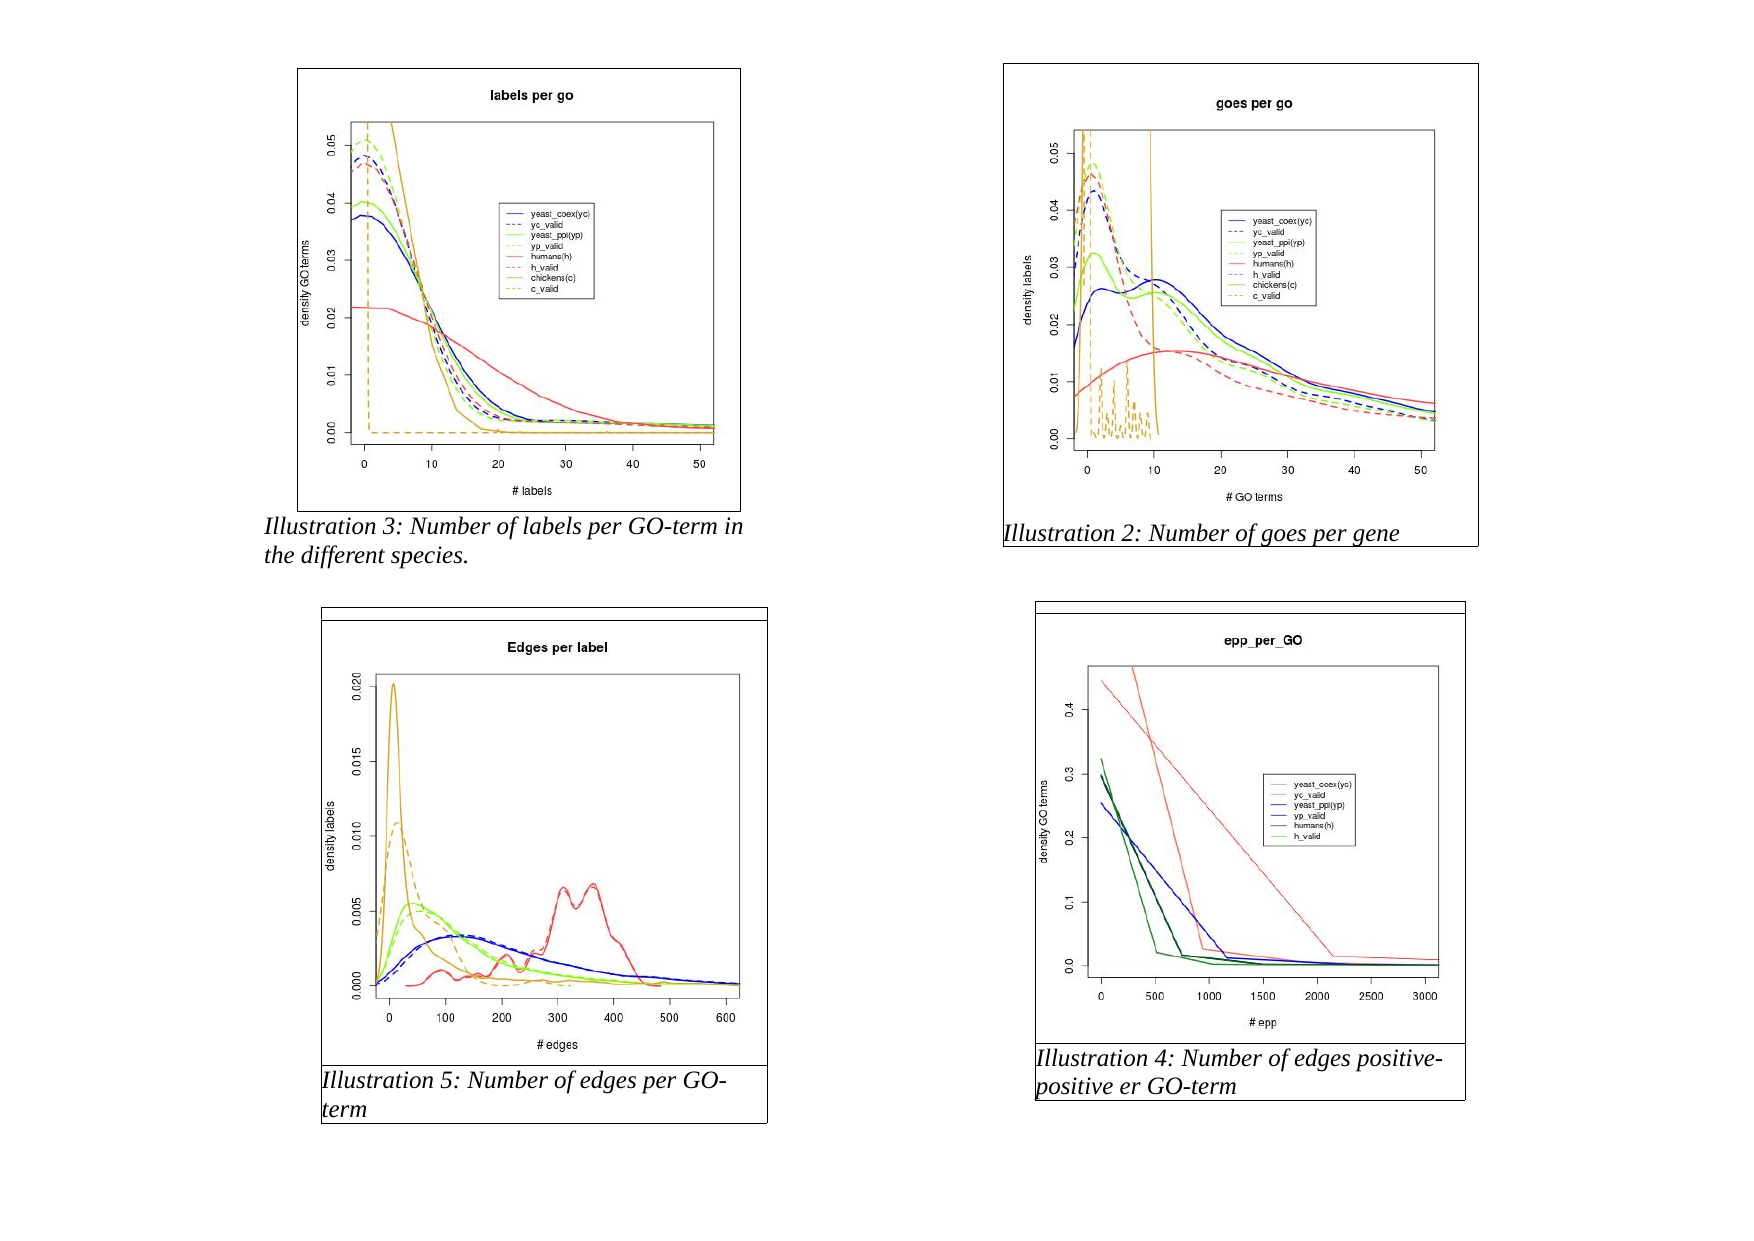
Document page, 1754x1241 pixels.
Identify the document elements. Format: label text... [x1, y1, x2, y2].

text Illustration 3: Number of labels per GO-term in the different species. [264, 91, 773, 569]
text Illustration 2: Number of goes per gene [1004, 76, 1478, 546]
text Illustration 5: Number of edges per GO-term [322, 1066, 767, 1123]
picture [322, 621, 767, 1065]
picture [298, 69, 740, 511]
picture [1036, 614, 1465, 1043]
text Illustration 4: Number of edges positive-positive er GO-term [1036, 1044, 1465, 1100]
picture [1019, 75, 1462, 518]
